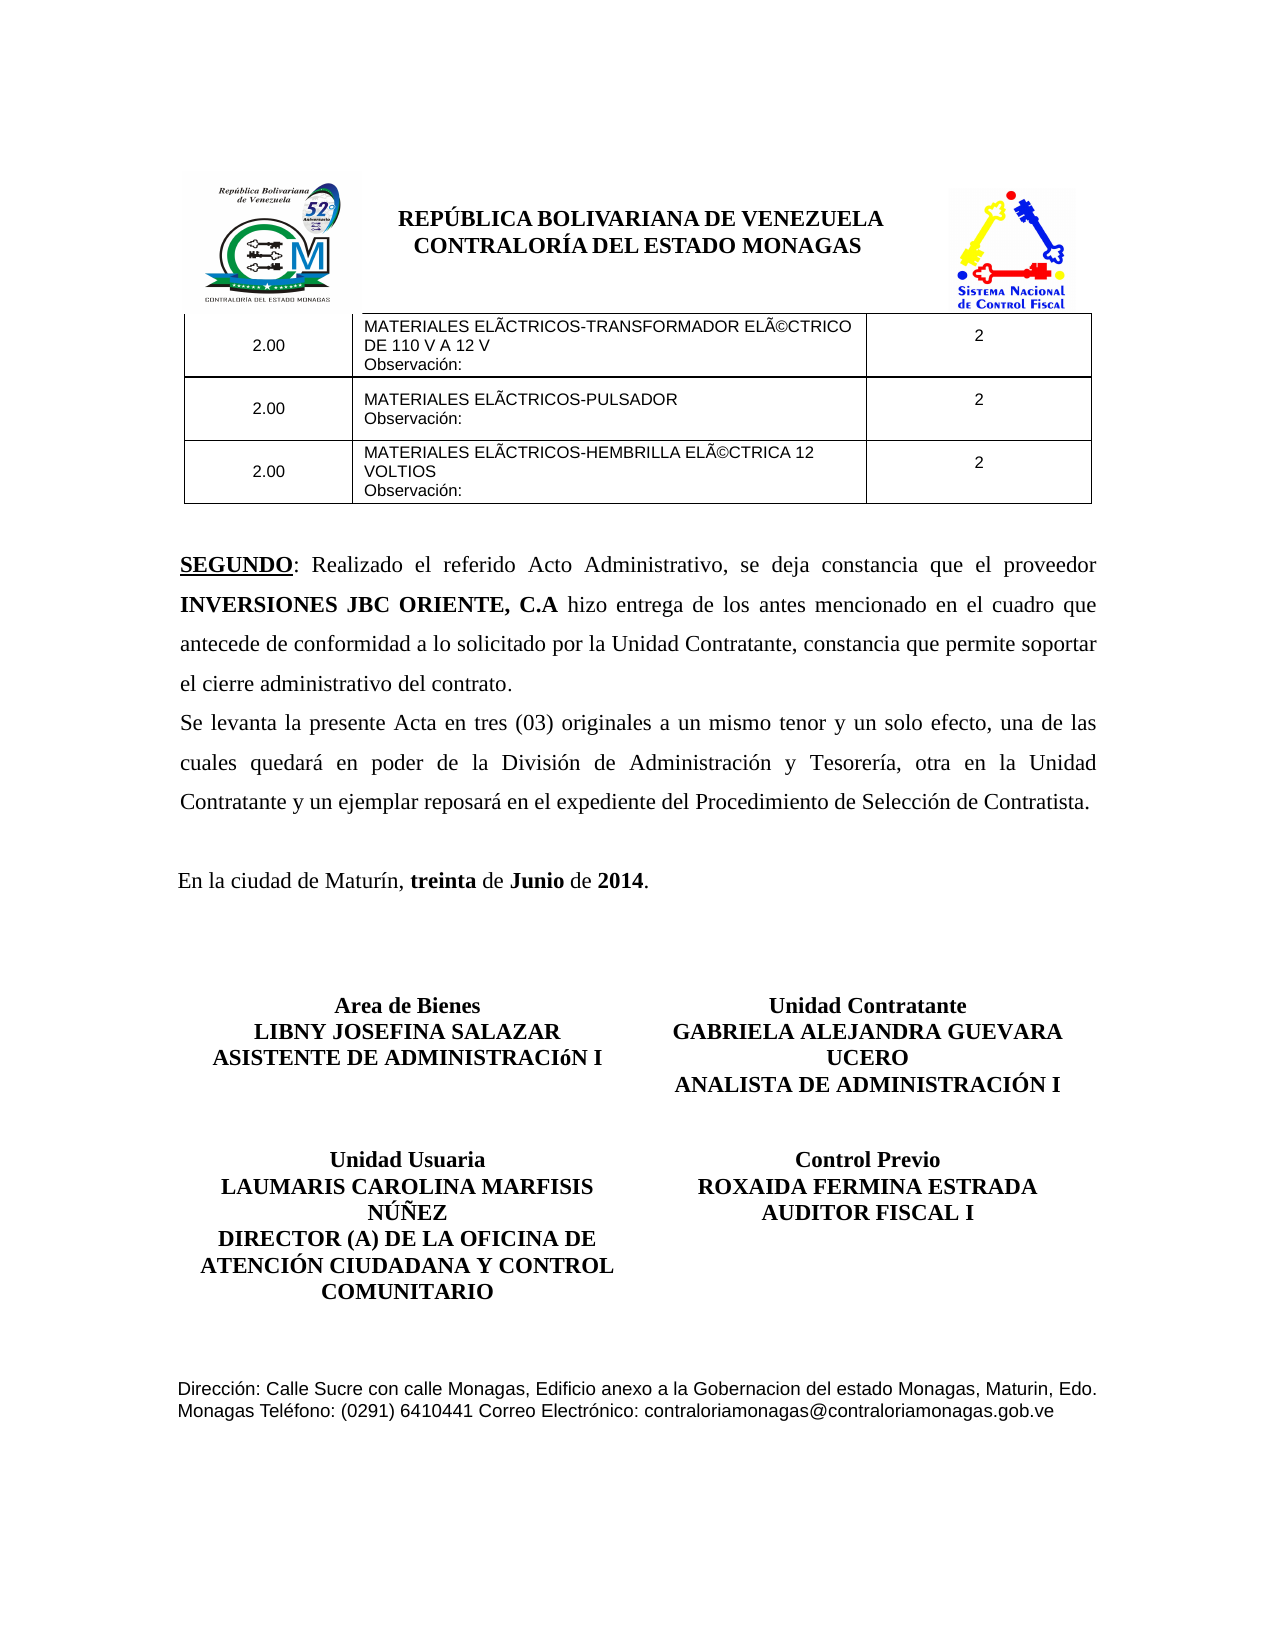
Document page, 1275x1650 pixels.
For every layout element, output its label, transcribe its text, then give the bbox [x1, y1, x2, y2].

table_cell [638, 1310, 1098, 1348]
table_cell 2.00 [185, 441, 352, 503]
table_header Area de Bienes LIBNY JOSEFINA SALAZAR ASISTENTE DE ADMINISTRACIóN I [177, 986, 637, 1103]
picture [182, 171, 363, 314]
table_cell MATERIALES ELÃCTRICOS-HEMBRILLA ELÃ©CTRICA 12 VOLTIOS Observación: [353, 441, 866, 503]
table_cell MATERIALES ELÃCTRICOS-PULSADOR Observación: [353, 378, 866, 439]
text Se levanta la presente Acta en tres (03) originales a un mismo tenor y un solo efecto, una de las cuales quedará en poder de la División de Administración y Tesorería, otra en la Unidad Contratante y un ejemplar reposará en el expediente del Procedimiento de Selección de Contratista. [180, 709, 1098, 815]
table_cell 2 [867, 441, 1091, 503]
table_cell 2 [867, 378, 1091, 439]
text SEGUNDO: Realizado el referido Acto Administrativo, se deja constancia que el proveedor INVERSIONES JBC ORIENTE, C.A hizo entrega de los antes mencionado en el cuadro que antecede de conformidad a lo solicitado por la Unidad Contratante, constancia que permite soportar el cierre administrativo del contrato. [180, 552, 1098, 696]
table_header Unidad Contratante GABRIELA ALEJANDRA GUEVARA UCERO ANALISTA DE ADMINISTRACIÓN I [638, 986, 1098, 1103]
table_cell Control Previo ROXAIDA FERMINA ESTRADA AUDITOR FISCAL I [638, 1141, 1098, 1310]
table_cell 2 [867, 314, 1091, 376]
picture [948, 188, 1076, 312]
table_cell [177, 1310, 637, 1348]
table_cell 2.00 [185, 314, 352, 376]
table_cell MATERIALES ELÃCTRICOS-TRANSFORMADOR ELÃ©CTRICO DE 110 V A 12 V Observación: [353, 314, 866, 376]
table_cell Unidad Usuaria LAUMARIS CAROLINA MARFISIS NÚÑEZ DIRECTOR (A) DE LA OFICINA DE ATENCIÓN CIUDADANA Y CONTROL COMUNITARIO [177, 1141, 637, 1310]
text En la ciudad de Maturín, treinta de Junio de 2014. [177, 867, 1098, 894]
table_cell [638, 1103, 1098, 1141]
table_cell [177, 1103, 637, 1141]
table_cell 2.00 [185, 378, 352, 439]
